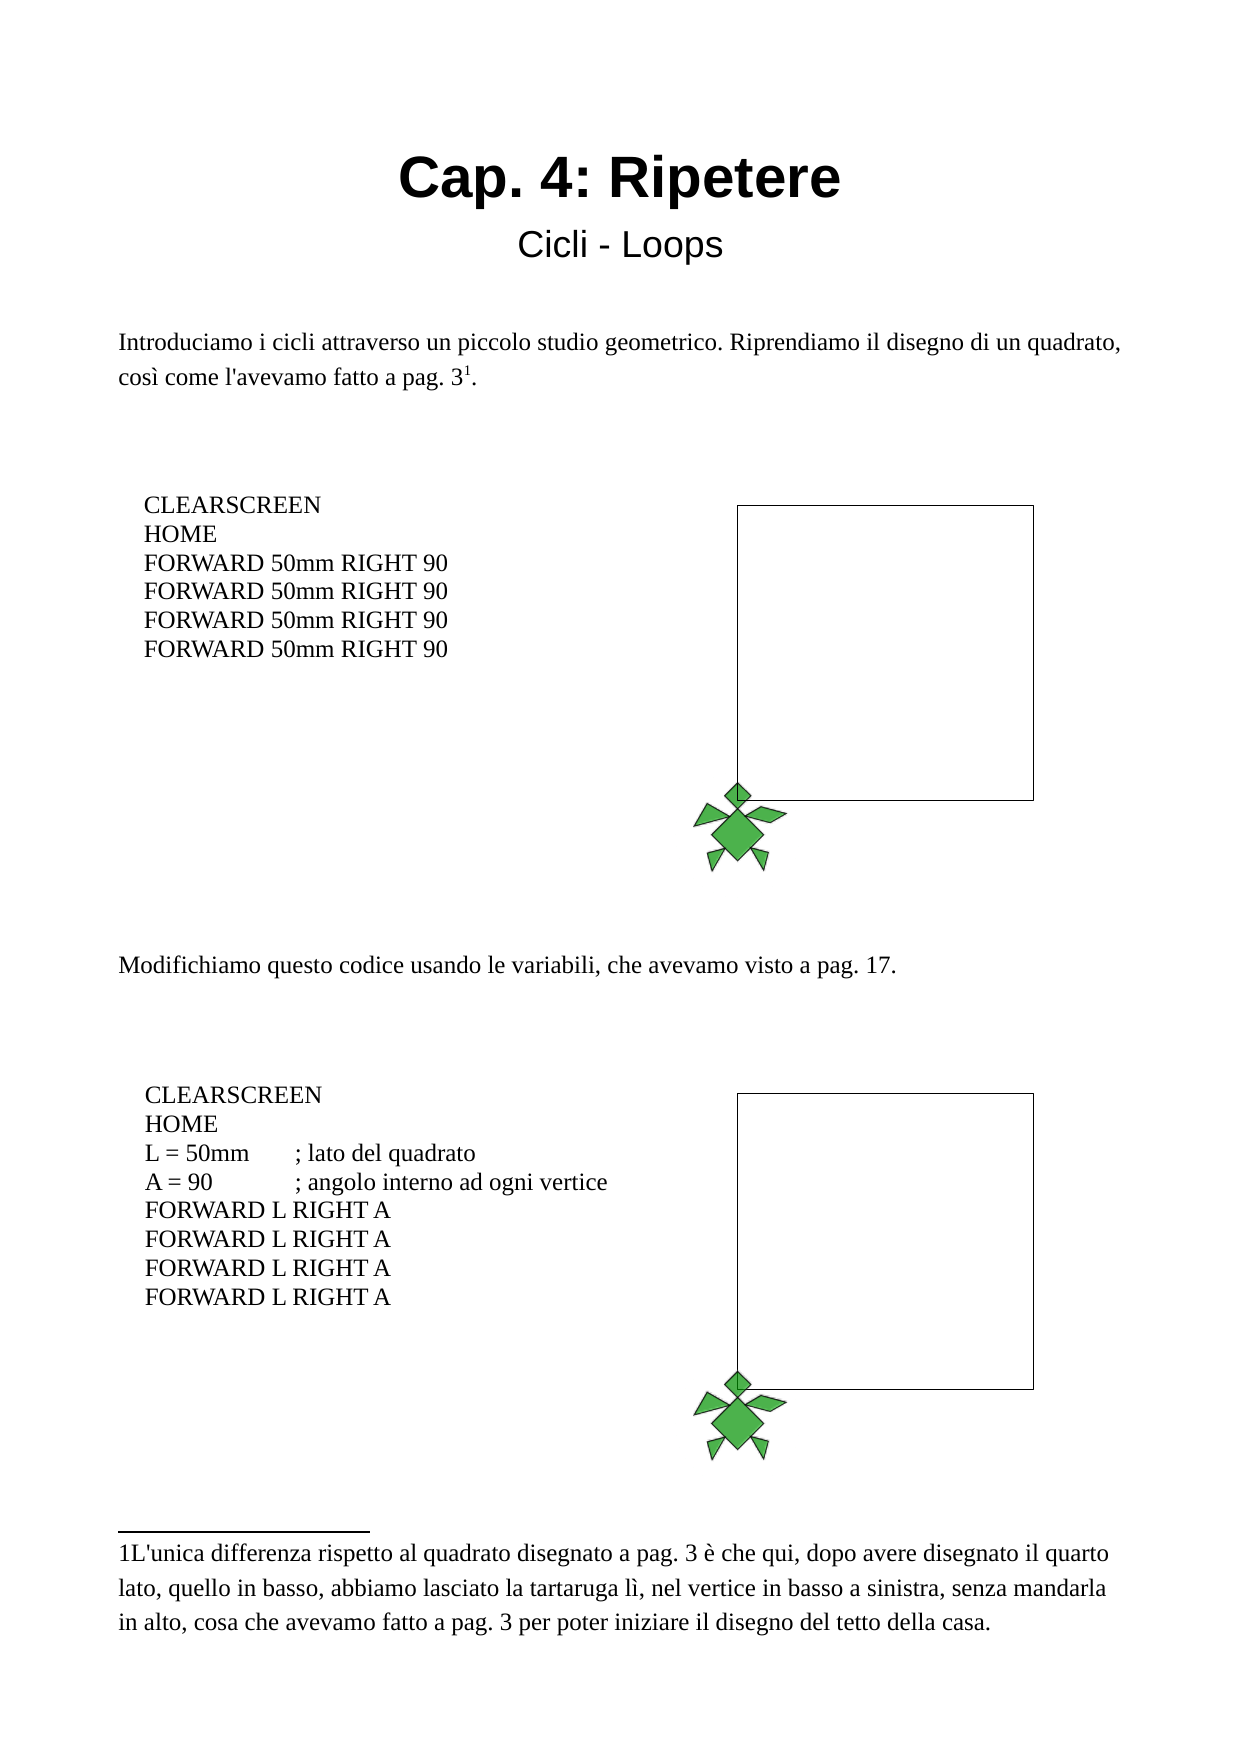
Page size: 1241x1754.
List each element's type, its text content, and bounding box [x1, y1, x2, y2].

text L = 50mm ; lato del quadrato [144, 1138, 623, 1167]
text L'unica differenza rispetto al quadrato disegnato a pag. 3 è che qui, dopo avere disegnato il quarto lato, quello in basso, abbiamo lasciato la tartaruga lì, nel vertice in basso a sinistra, senza mandarla in alto, cosa che avevamo fatto a pag. 3 per poter iniziare il disegno del tetto della casa. [118, 1538, 1122, 1636]
text HOME [144, 1109, 623, 1138]
text Introduciamo i cicli attraverso un piccolo studio geometrico. Riprendiamo il disegno di un quadrato, così come l'avevamo fatto a pag. 3. [118, 327, 1122, 391]
text FORWARD 50mm RIGHT 90 [143, 576, 622, 605]
subtitle Cicli - Loops [118, 223, 1122, 266]
text FORWARD 50mm RIGHT 90 [143, 548, 622, 576]
text CLEARSCREEN [144, 1081, 623, 1109]
title Cap. 4: Ripetere [118, 143, 1122, 210]
text FORWARD L RIGHT A [144, 1282, 623, 1311]
text FORWARD L RIGHT A [144, 1224, 623, 1253]
text FORWARD 50mm RIGHT 90 [143, 634, 622, 663]
text CLEARSCREEN [143, 490, 622, 519]
text FORWARD L RIGHT A [144, 1196, 623, 1224]
text FORWARD L RIGHT A [144, 1253, 623, 1282]
text Modifichiamo questo codice usando le variabili, che avevamo visto a pag. 17. [118, 951, 1122, 979]
text HOME [143, 519, 622, 548]
text FORWARD 50mm RIGHT 90 [143, 605, 622, 634]
text A = 90 ; angolo interno ad ogni vertice [144, 1167, 623, 1196]
